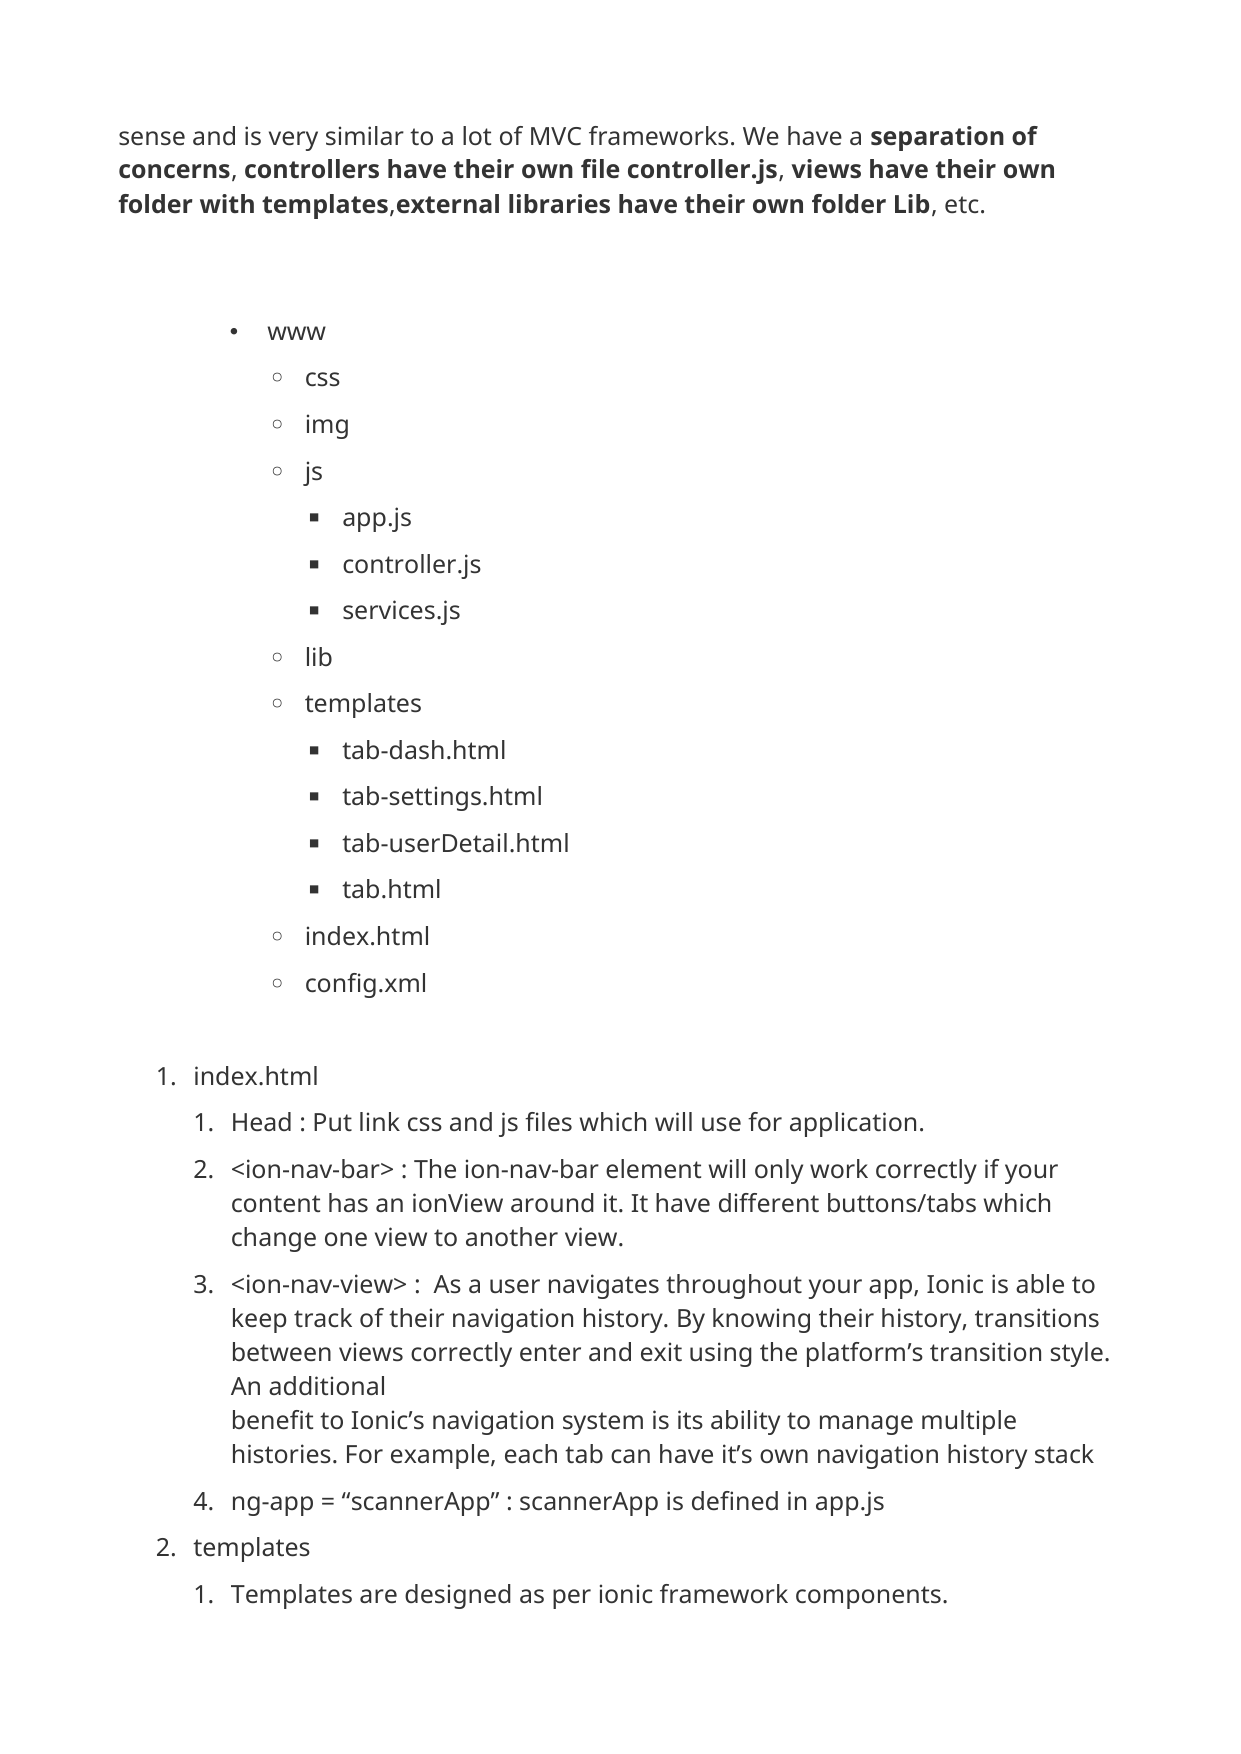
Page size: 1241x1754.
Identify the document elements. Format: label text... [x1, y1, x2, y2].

list Templates are designed as per ionic framework components. [193, 1576, 1122, 1610]
list tab-dash.html [304, 732, 1122, 767]
list templates [156, 1530, 1122, 1564]
list css [267, 360, 1122, 394]
list controller.js [304, 546, 1122, 580]
list templates [267, 686, 1122, 720]
list app.js [304, 500, 1122, 534]
list index.html [156, 1058, 1122, 1092]
list <ion-nav-bar> : The ion-nav-bar element will only work correctly if your content has an ionView around it. It have different buttons/tabs which change one view to another view. [193, 1152, 1122, 1254]
list config.xml [267, 965, 1122, 999]
list tab-settings.html [304, 779, 1122, 813]
list img [267, 407, 1122, 441]
list ng-app = “scannerApp” : scannerApp is defined in app.js [193, 1483, 1122, 1517]
text sense and is very similar to a lot of MVC frameworks. We have a separation of concerns, controllers have their own file controller.js, views have their own folder with templates,external libraries have their own folder Lib, etc. [118, 118, 1122, 220]
list tab-userDetail.html [304, 826, 1122, 860]
list services.js [304, 593, 1122, 627]
list <ion-nav-view> : As a user navigates throughout your app, Ionic is able to keep track of their navigation history. By knowing their history, transitions between views correctly enter and exit using the platform’s transition style. An additional benefit to Ionic’s navigation system is its ability to manage multiple histories. For example, each tab can have it’s own navigation history stack [193, 1266, 1122, 1471]
list Head : Put link css and js files which will use for application. [193, 1105, 1122, 1139]
list index.html [267, 919, 1122, 953]
list www [229, 313, 1122, 347]
list js [267, 453, 1122, 487]
list lib [267, 639, 1122, 673]
list tab.html [304, 872, 1122, 906]
